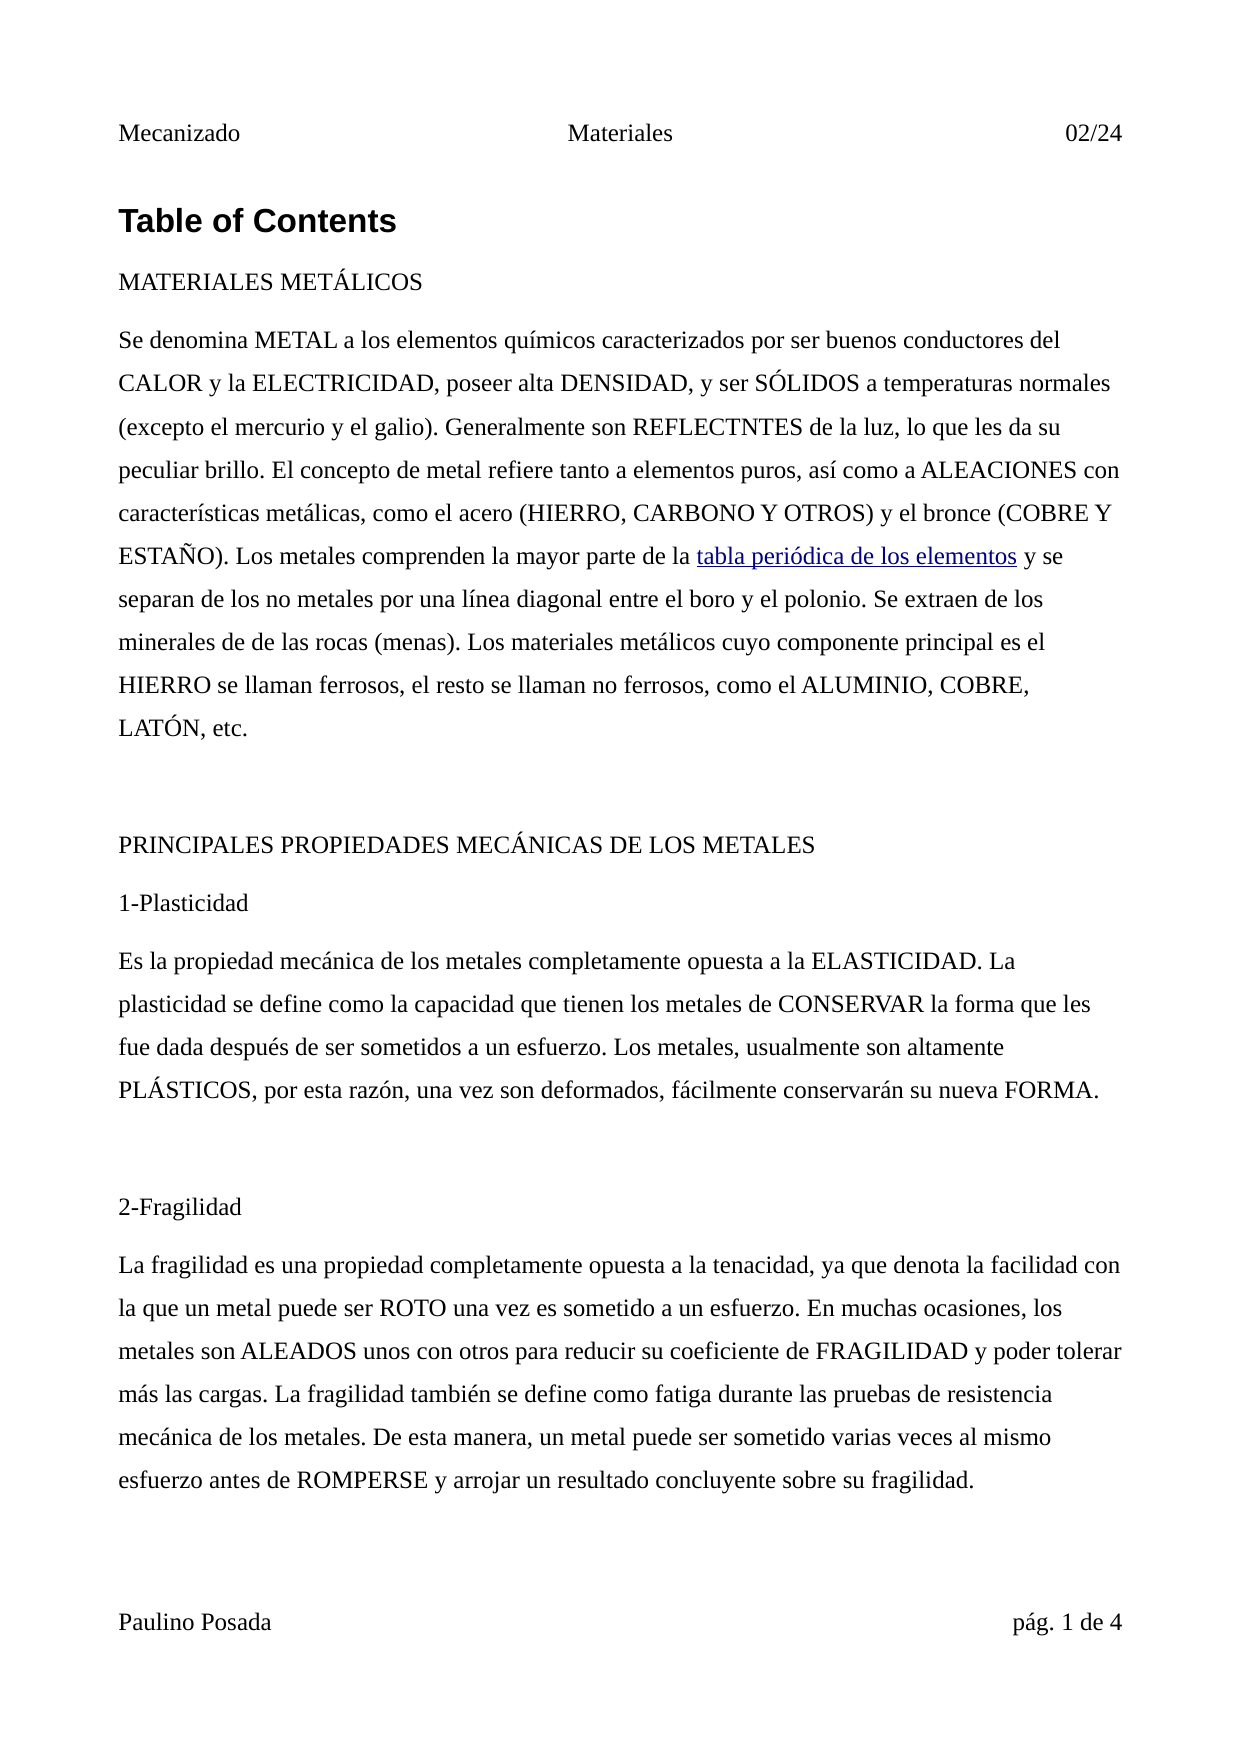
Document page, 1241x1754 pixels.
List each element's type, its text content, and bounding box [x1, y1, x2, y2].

subtitle Table of Contents [118, 201, 1122, 240]
text La fragilidad es una propiedad completamente opuesta a la tenacidad, ya que denota la facilidad con la que un metal puede ser ROTO una vez es sometido a un esfuerzo. En muchas ocasiones, los metales son ALEADOS unos con otros para reducir su coeficiente de FRAGILIDAD y poder tolerar más las cargas. La fragilidad también se define como fatiga durante las pruebas de resistencia mecánica de los metales. De esta manera, un metal puede ser sometido varias veces al mismo esfuerzo antes de ROMPERSE y arrojar un resultado concluyente sobre su fragilidad. [118, 1250, 1122, 1494]
text 1-Plasticidad [118, 888, 1122, 917]
text PRINCIPALES PROPIEDADES MECÁNICAS DE LOS METALES [118, 830, 1122, 858]
text Se denomina METAL a los elementos químicos caracterizados por ser buenos conductores del CALOR y la ELECTRICIDAD, poseer alta DENSIDAD, y ser SÓLIDOS a temperaturas normales (excepto el mercurio y el galio). Generalmente son REFLECTNTES de la luz, lo que les da su peculiar brillo. El concepto de metal refiere tanto a elementos puros, así como a ALEACIONES con características metálicas, como el acero (HIERRO, CARBONO Y OTROS) y el bronce (COBRE Y ESTAÑO). Los metales comprenden la mayor parte de la tabla periódica de los elementos y se separan de los no metales por una línea diagonal entre el boro y el polonio. Se extraen de los minerales de de las rocas (menas). Los materiales metálicos cuyo componente principal es el HIERRO se llaman ferrosos, el resto se llaman no ferrosos, como el ALUMINIO, COBRE, LATÓN, etc. [118, 325, 1122, 742]
text 2-Fragilidad [118, 1192, 1122, 1220]
text Es la propiedad mecánica de los metales completamente opuesta a la ELASTICIDAD. La plasticidad se define como la capacidad que tienen los metales de CONSERVAR la forma que les fue dada después de ser sometidos a un esfuerzo. Los metales, usualmente son altamente PLÁSTICOS, por esta razón, una vez son deformados, fácilmente conservarán su nueva FORMA. [118, 946, 1122, 1104]
text MATERIALES METÁLICOS [118, 267, 1122, 296]
